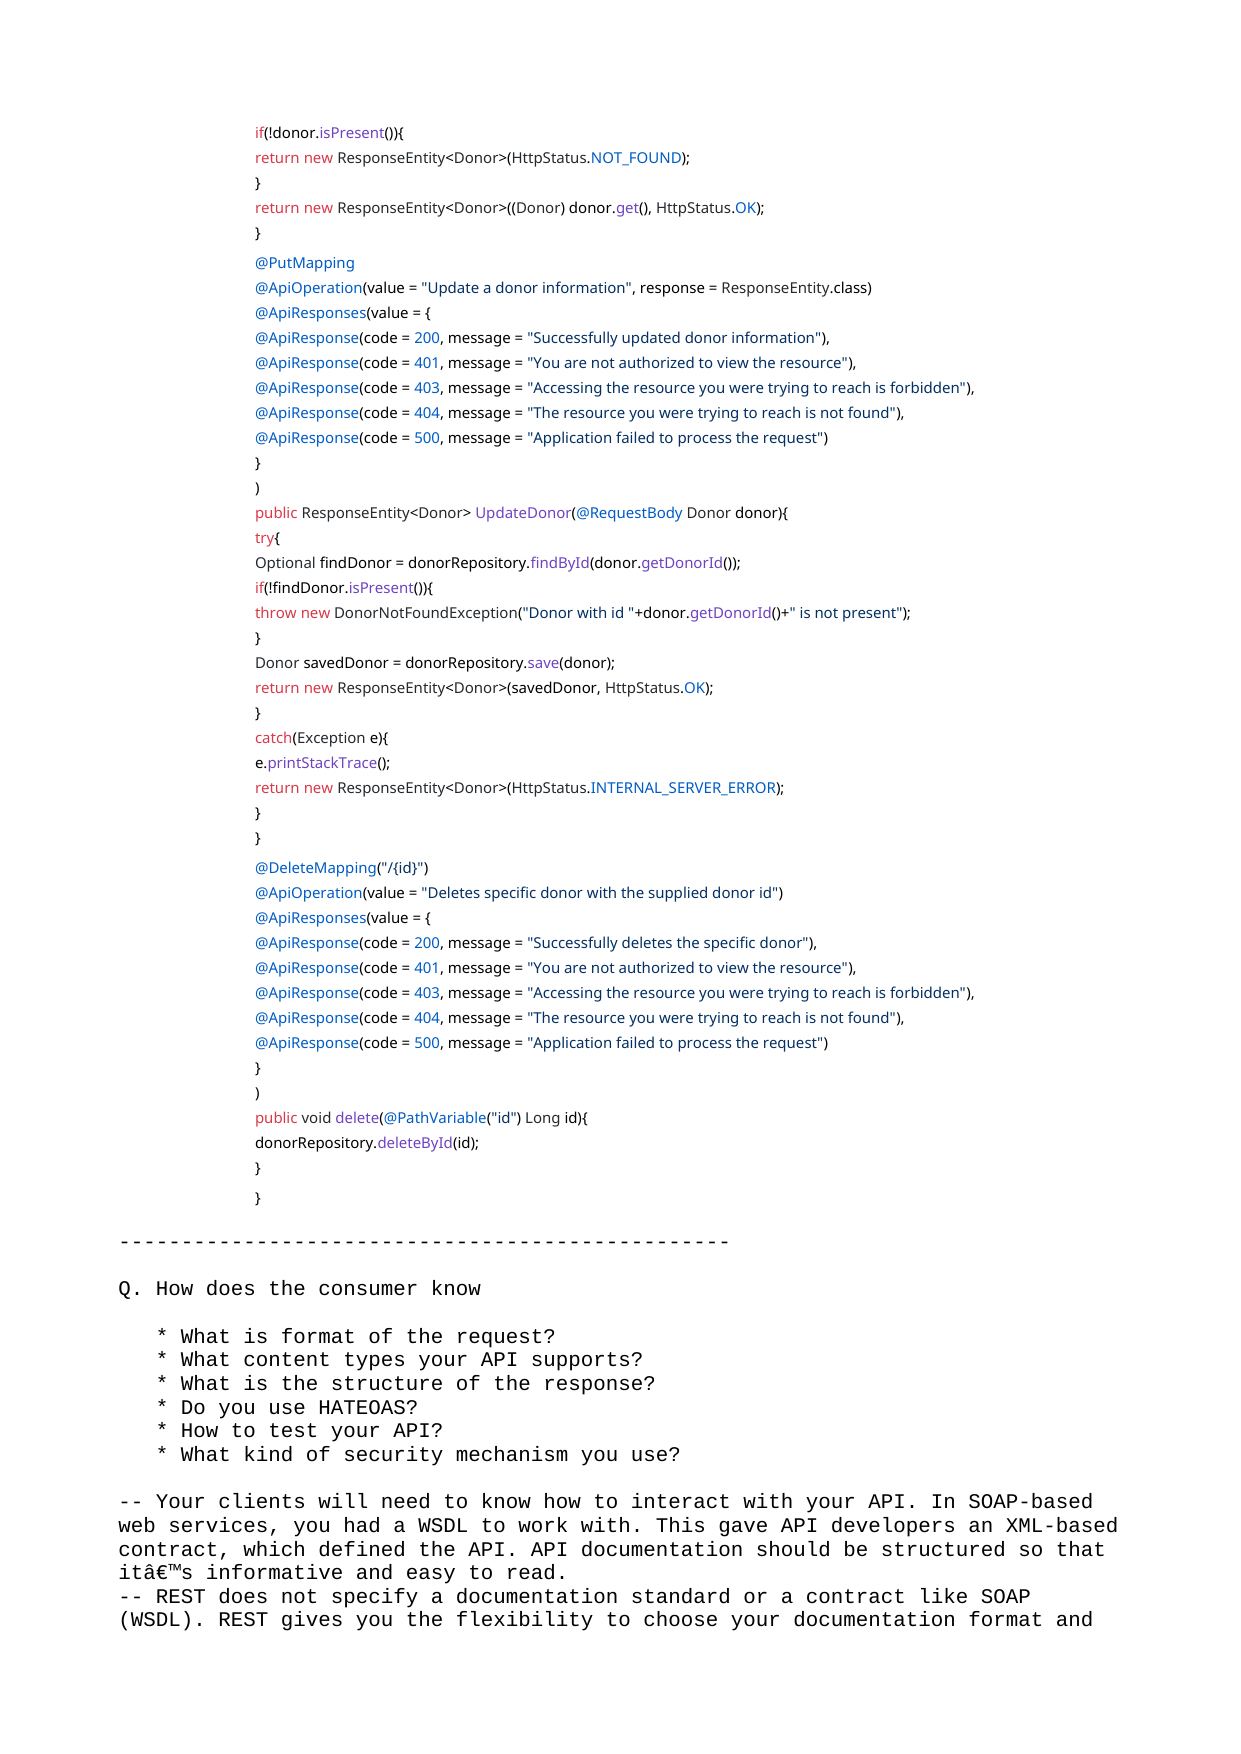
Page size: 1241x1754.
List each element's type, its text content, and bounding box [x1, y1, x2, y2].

table_cell [118, 193, 255, 218]
table_cell Optional findDonor = donorRepository.findById(donor.getDonorId()); [255, 548, 1122, 573]
table_cell @ApiResponse(code = 200, message = "Successfully deletes the specific donor"), [255, 928, 1122, 953]
table_cell [118, 953, 255, 978]
table_cell [118, 1003, 255, 1028]
text * Do you use HATEOAS? [118, 1397, 1122, 1420]
table_cell } [255, 1183, 1122, 1207]
table_cell [118, 323, 255, 348]
table_cell @ApiResponse(code = 500, message = "Application failed to process the request") [255, 423, 1122, 448]
table_cell catch(Exception e){ [255, 723, 1122, 748]
table_cell [118, 218, 255, 243]
table_cell e.printStackTrace(); [255, 748, 1122, 773]
table_cell [118, 853, 255, 878]
table_cell [118, 723, 255, 748]
table_cell try{ [255, 523, 1122, 548]
table_cell @ApiOperation(value = "Deletes specific donor with the supplied donor id") [255, 878, 1122, 903]
table_cell [118, 1103, 255, 1128]
table_cell [118, 118, 255, 143]
table_cell [118, 623, 255, 648]
table_cell [118, 748, 255, 773]
text * How to test your API? [118, 1420, 1122, 1444]
table_cell return new ResponseEntity<Donor>(savedDonor, HttpStatus.OK); [255, 673, 1122, 698]
text Q. How does the consumer know [118, 1278, 1122, 1302]
table_cell [118, 473, 255, 498]
table_cell public ResponseEntity<Donor> UpdateDonor(@RequestBody Donor donor){ [255, 498, 1122, 523]
table_cell @ApiResponse(code = 500, message = "Application failed to process the request") [255, 1028, 1122, 1053]
text * What content types your API supports? [118, 1349, 1122, 1373]
text * What is the structure of the response? [118, 1373, 1122, 1397]
table_cell [118, 143, 255, 168]
table_cell [118, 903, 255, 928]
table_cell [118, 398, 255, 423]
table_cell [118, 598, 255, 623]
table_cell [118, 1178, 255, 1182]
table_cell [255, 848, 1122, 853]
table_cell } [255, 168, 1122, 193]
table_cell [255, 1178, 1122, 1182]
text -- Your clients will need to know how to interact with your API. In SOAP-based web services, you had a WSDL to work with. This gave API developers an XML-based contract, which defined the API. API documentation should be structured so that itâ€™s informative and easy to read. [118, 1491, 1122, 1586]
table_cell [118, 243, 255, 248]
table_cell } [255, 698, 1122, 723]
table_cell @ApiResponse(code = 403, message = "Accessing the resource you were trying to reach is forbidden"), [255, 373, 1122, 398]
table_cell @ApiResponse(code = 403, message = "Accessing the resource you were trying to reach is forbidden"), [255, 978, 1122, 1003]
table_cell [118, 1078, 255, 1103]
table_cell return new ResponseEntity<Donor>(HttpStatus.INTERNAL_SERVER_ERROR); [255, 773, 1122, 798]
table_cell [118, 523, 255, 548]
table_cell [118, 823, 255, 848]
table_cell @PutMapping [255, 248, 1122, 273]
table_cell [118, 498, 255, 523]
table_cell [118, 448, 255, 473]
table_cell @ApiResponse(code = 401, message = "You are not authorized to view the resource"), [255, 348, 1122, 373]
text ------------------------------------------------- [118, 1231, 1122, 1255]
table_cell [118, 648, 255, 673]
text * What kind of security mechanism you use? [118, 1444, 1122, 1468]
table_cell throw new DonorNotFoundException("Donor with id "+donor.getDonorId()+" is not present"); [255, 598, 1122, 623]
table_cell donorRepository.deleteById(id); [255, 1128, 1122, 1153]
table_cell ) [255, 473, 1122, 498]
table_cell [118, 878, 255, 903]
table_cell } [255, 623, 1122, 648]
table_cell [118, 773, 255, 798]
table_cell ) [255, 1078, 1122, 1103]
table_cell Donor savedDonor = donorRepository.save(donor); [255, 648, 1122, 673]
table_cell [118, 1183, 255, 1207]
table_cell [118, 373, 255, 398]
table_cell @ApiResponses(value = { [255, 903, 1122, 928]
table_cell } [255, 823, 1122, 848]
table_cell } [255, 1153, 1122, 1178]
table_cell [118, 273, 255, 298]
table_cell @ApiResponse(code = 401, message = "You are not authorized to view the resource"), [255, 953, 1122, 978]
table_cell [118, 1128, 255, 1153]
table_cell [118, 798, 255, 823]
table_cell @ApiResponses(value = { [255, 298, 1122, 323]
table_cell @ApiResponse(code = 404, message = "The resource you were trying to reach is not found"), [255, 398, 1122, 423]
table_cell [118, 1028, 255, 1053]
text * What is format of the request? [118, 1326, 1122, 1349]
table_cell [118, 1053, 255, 1078]
table_cell [118, 573, 255, 598]
table_cell [118, 423, 255, 448]
table_cell [118, 1153, 255, 1178]
table_cell [255, 243, 1122, 248]
table_cell return new ResponseEntity<Donor>(HttpStatus.NOT_FOUND); [255, 143, 1122, 168]
table_cell [118, 978, 255, 1003]
table_cell } [255, 218, 1122, 243]
table_cell [118, 168, 255, 193]
table_cell [118, 298, 255, 323]
table_cell [118, 248, 255, 273]
table_cell [118, 848, 255, 853]
table_cell } [255, 1053, 1122, 1078]
table_cell [118, 348, 255, 373]
table_cell if(!findDonor.isPresent()){ [255, 573, 1122, 598]
table_cell public void delete(@PathVariable("id") Long id){ [255, 1103, 1122, 1128]
table_cell } [255, 448, 1122, 473]
table_cell @ApiResponse(code = 404, message = "The resource you were trying to reach is not found"), [255, 1003, 1122, 1028]
table_cell @ApiResponse(code = 200, message = "Successfully updated donor information"), [255, 323, 1122, 348]
table_cell [118, 548, 255, 573]
table_cell [118, 698, 255, 723]
table_cell [118, 673, 255, 698]
table_cell } [255, 798, 1122, 823]
text -- REST does not specify a documentation standard or a contract like SOAP (WSDL). REST gives you the flexibility to choose your documentation format and [118, 1586, 1122, 1633]
table_cell if(!donor.isPresent()){ [255, 118, 1122, 143]
table_cell @DeleteMapping("/{id}") [255, 853, 1122, 878]
table_cell return new ResponseEntity<Donor>((Donor) donor.get(), HttpStatus.OK); [255, 193, 1122, 218]
table_cell [118, 928, 255, 953]
table_cell @ApiOperation(value = "Update a donor information", response = ResponseEntity.class) [255, 273, 1122, 298]
